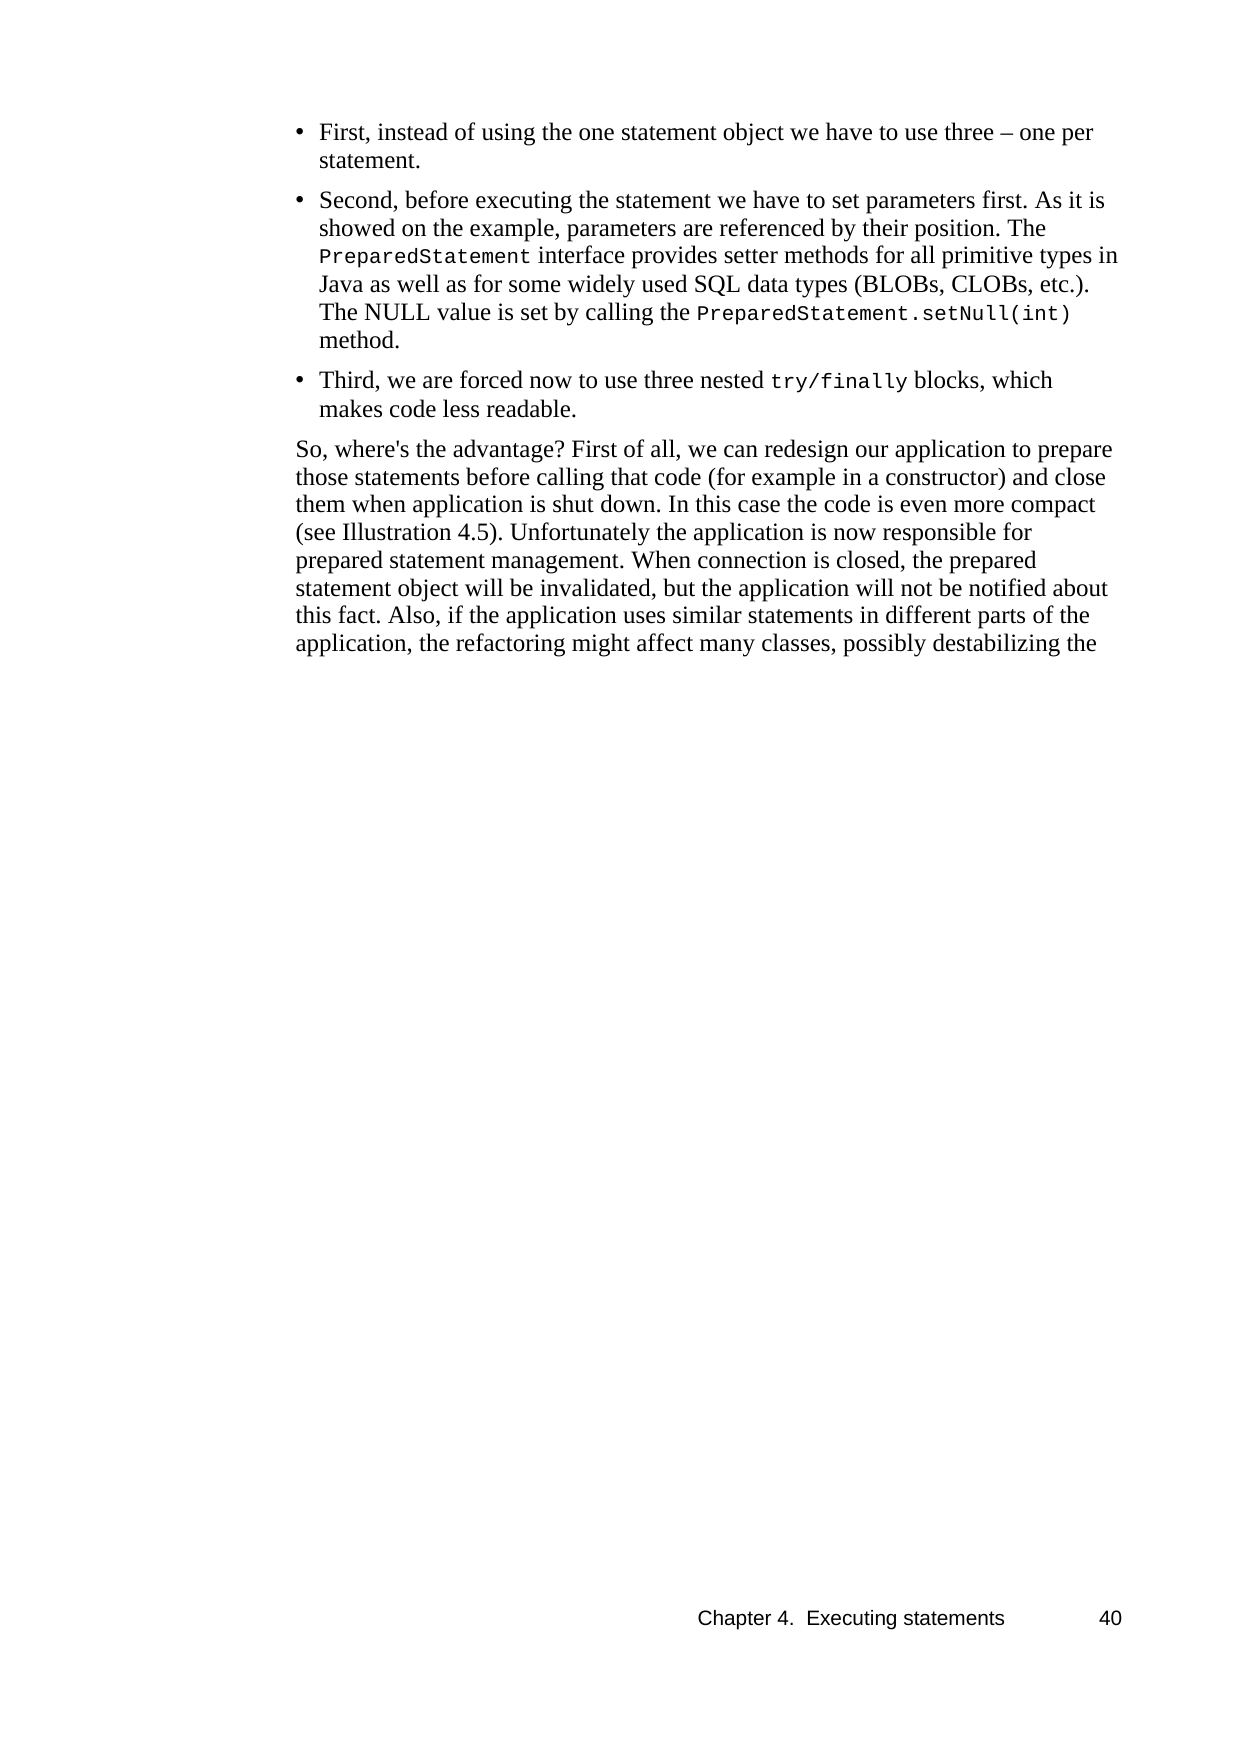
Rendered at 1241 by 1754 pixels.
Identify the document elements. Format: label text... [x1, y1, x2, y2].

list First, instead of using the one statement object we have to use three – one per statement. [295, 118, 1122, 173]
text So, where's the advantage? First of all, we can redesign our application to prepare those statements before calling that code (for example in a constructor) and close them when application is shut down. In this case the code is even more compact (see Illustration 4.5). Unfortunately the application is now responsible for prepared statement management. When connection is closed, the prepared statement object will be invalidated, but the application will not be notified about this fact. Also, if the application uses similar statements in different parts of the application, the refactoring might affect many classes, possibly destabilizing the [295, 435, 1122, 657]
list Third, we are forced now to use three nested try/finally blocks, which makes code less readable. [295, 366, 1122, 423]
list Second, before executing the statement we have to set parameters first. As it is showed on the example, parameters are referenced by their position. The PreparedStatement interface provides setter methods for all primitive types in Java as well as for some widely used SQL data types (BLOBs, CLOBs, etc.). The NULL value is set by calling the PreparedStatement.setNull(int) method. [295, 186, 1122, 354]
